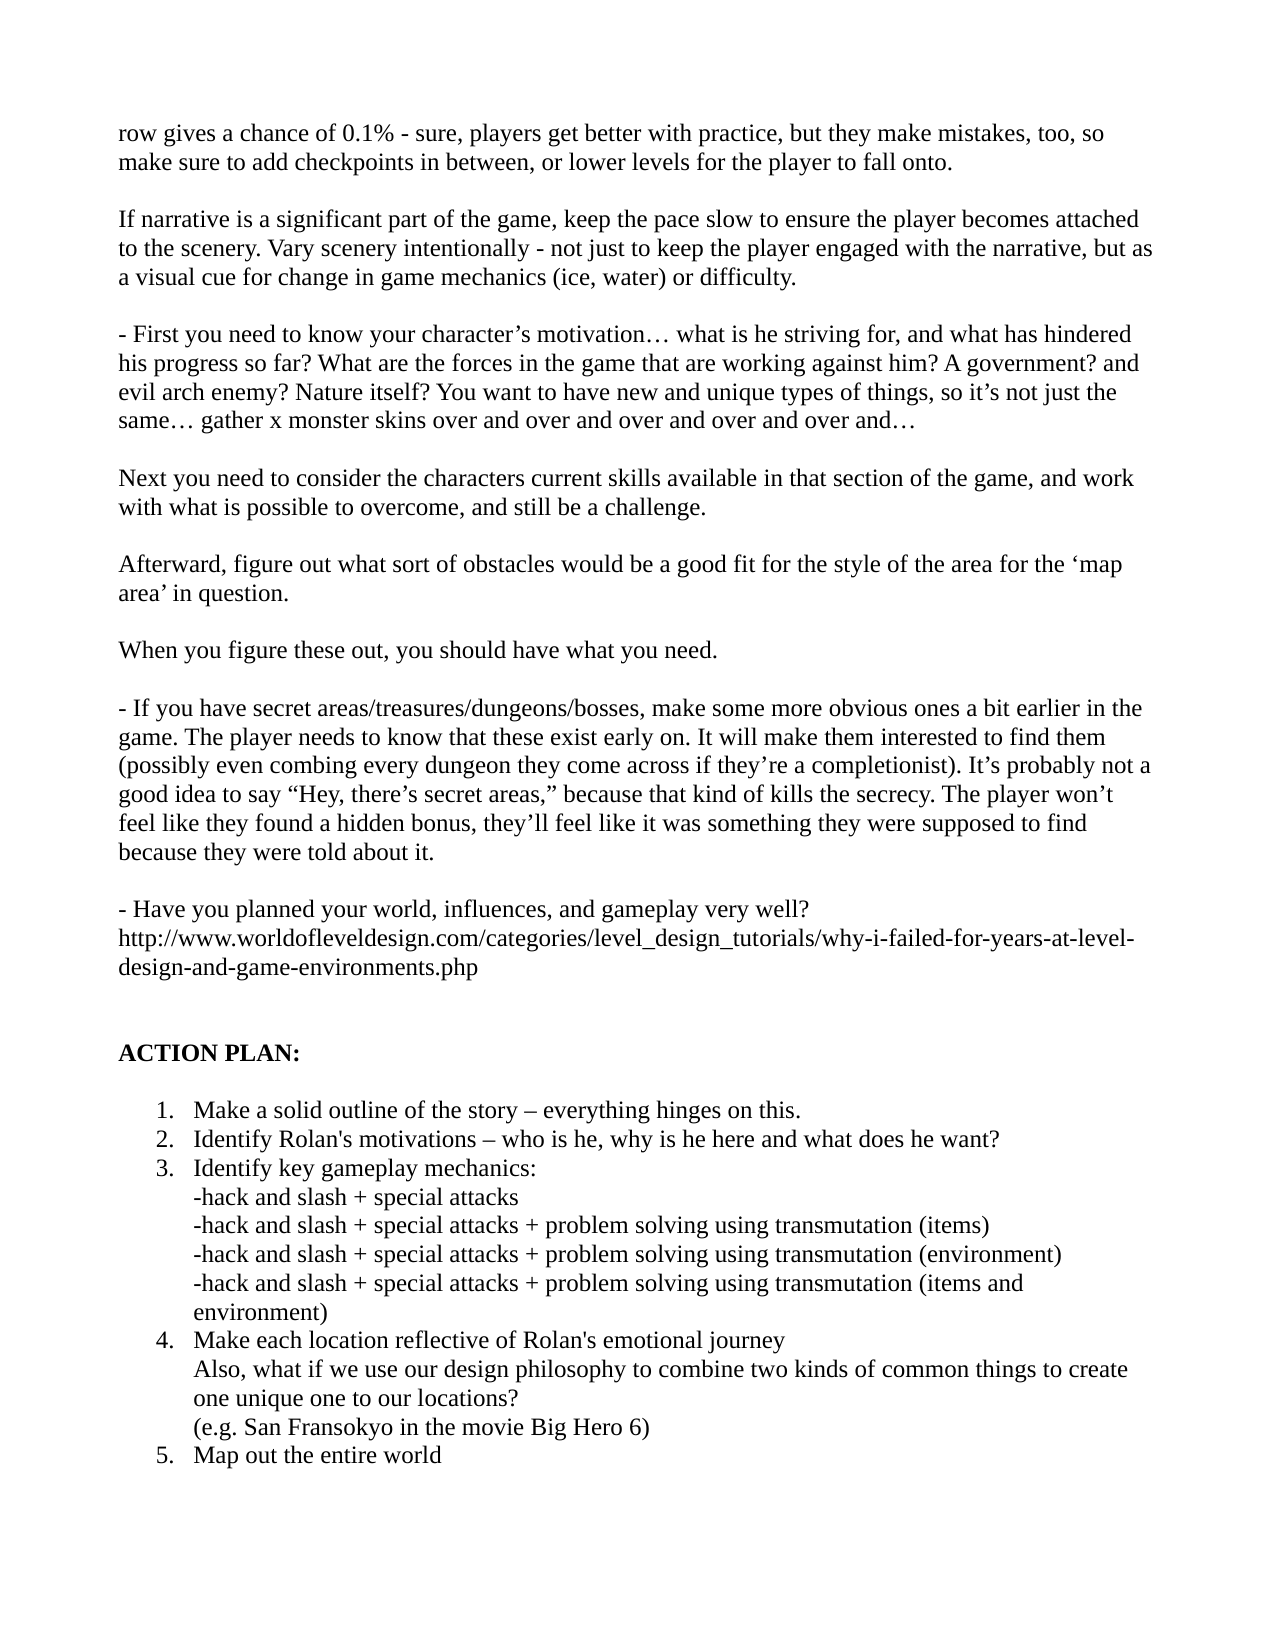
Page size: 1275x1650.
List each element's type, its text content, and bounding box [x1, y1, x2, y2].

list Identify Rolan's motivations – who is he, why is he here and what does he want? [156, 1124, 1157, 1153]
text row gives a chance of 0.1% - sure, players get better with practice, but they make mistakes, too, so make sure to add checkpoints in between, or lower levels for the player to fall onto. [118, 118, 1157, 176]
text When you figure these out, you should have what you need. [118, 636, 1157, 664]
text - First you need to know your character’s motivation… what is he striving for, and what has hindered his progress so far? What are the forces in the game that are working against him? A government? and evil arch enemy? Nature itself? You want to have new and unique types of things, so it’s not just the same… gather x monster skins over and over and over and over and over and… [118, 319, 1157, 434]
text - If you have secret areas/treasures/dungeons/bosses, make some more obvious ones a bit earlier in the game. The player needs to know that these exist early on. It will make them interested to find them (possibly even combing every dungeon they come across if they’re a completionist). It’s probably not a good idea to say “Hey, there’s secret areas,” because that kind of kills the secrecy. The player won’t feel like they found a hidden bonus, they’ll feel like it was something they were supposed to find because they were told about it. [118, 693, 1157, 866]
text - Have you planned your world, influences, and gameplay very well? http://www.worldofleveldesign.com/categories/level_design_tutorials/why-i-failed-for-years-at-level-design-and-game-environments.php [118, 894, 1157, 981]
list Identify key gameplay mechanics: [156, 1153, 1157, 1182]
text ACTION PLAN: [118, 1038, 1157, 1067]
list -hack and slash + special attacks [156, 1182, 1157, 1211]
text If narrative is a significant part of the game, keep the pace slow to ensure the player becomes attached to the scenery. Vary scenery intentionally - not just to keep the player engaged with the narrative, but as a visual cue for change in game mechanics (ice, water) or difficulty. [118, 204, 1157, 291]
text Afterward, figure out what sort of obstacles would be a good fit for the style of the area for the ‘map area’ in question. [118, 549, 1157, 607]
list (e.g. San Fransokyo in the movie Big Hero 6) [156, 1412, 1157, 1441]
list Make a solid outline of the story – everything hinges on this. [156, 1096, 1157, 1124]
list Also, what if we use our design philosophy to combine two kinds of common things to create one unique one to our locations? [156, 1354, 1157, 1412]
list -hack and slash + special attacks + problem solving using transmutation (items) [156, 1211, 1157, 1239]
list Map out the entire world [156, 1441, 1157, 1469]
list -hack and slash + special attacks + problem solving using transmutation (environment) [156, 1239, 1157, 1268]
list Make each location reflective of Rolan's emotional journey [156, 1326, 1157, 1354]
list -hack and slash + special attacks + problem solving using transmutation (items and environment) [156, 1268, 1157, 1326]
text Next you need to consider the characters current skills available in that section of the game, and work with what is possible to overcome, and still be a challenge. [118, 463, 1157, 521]
